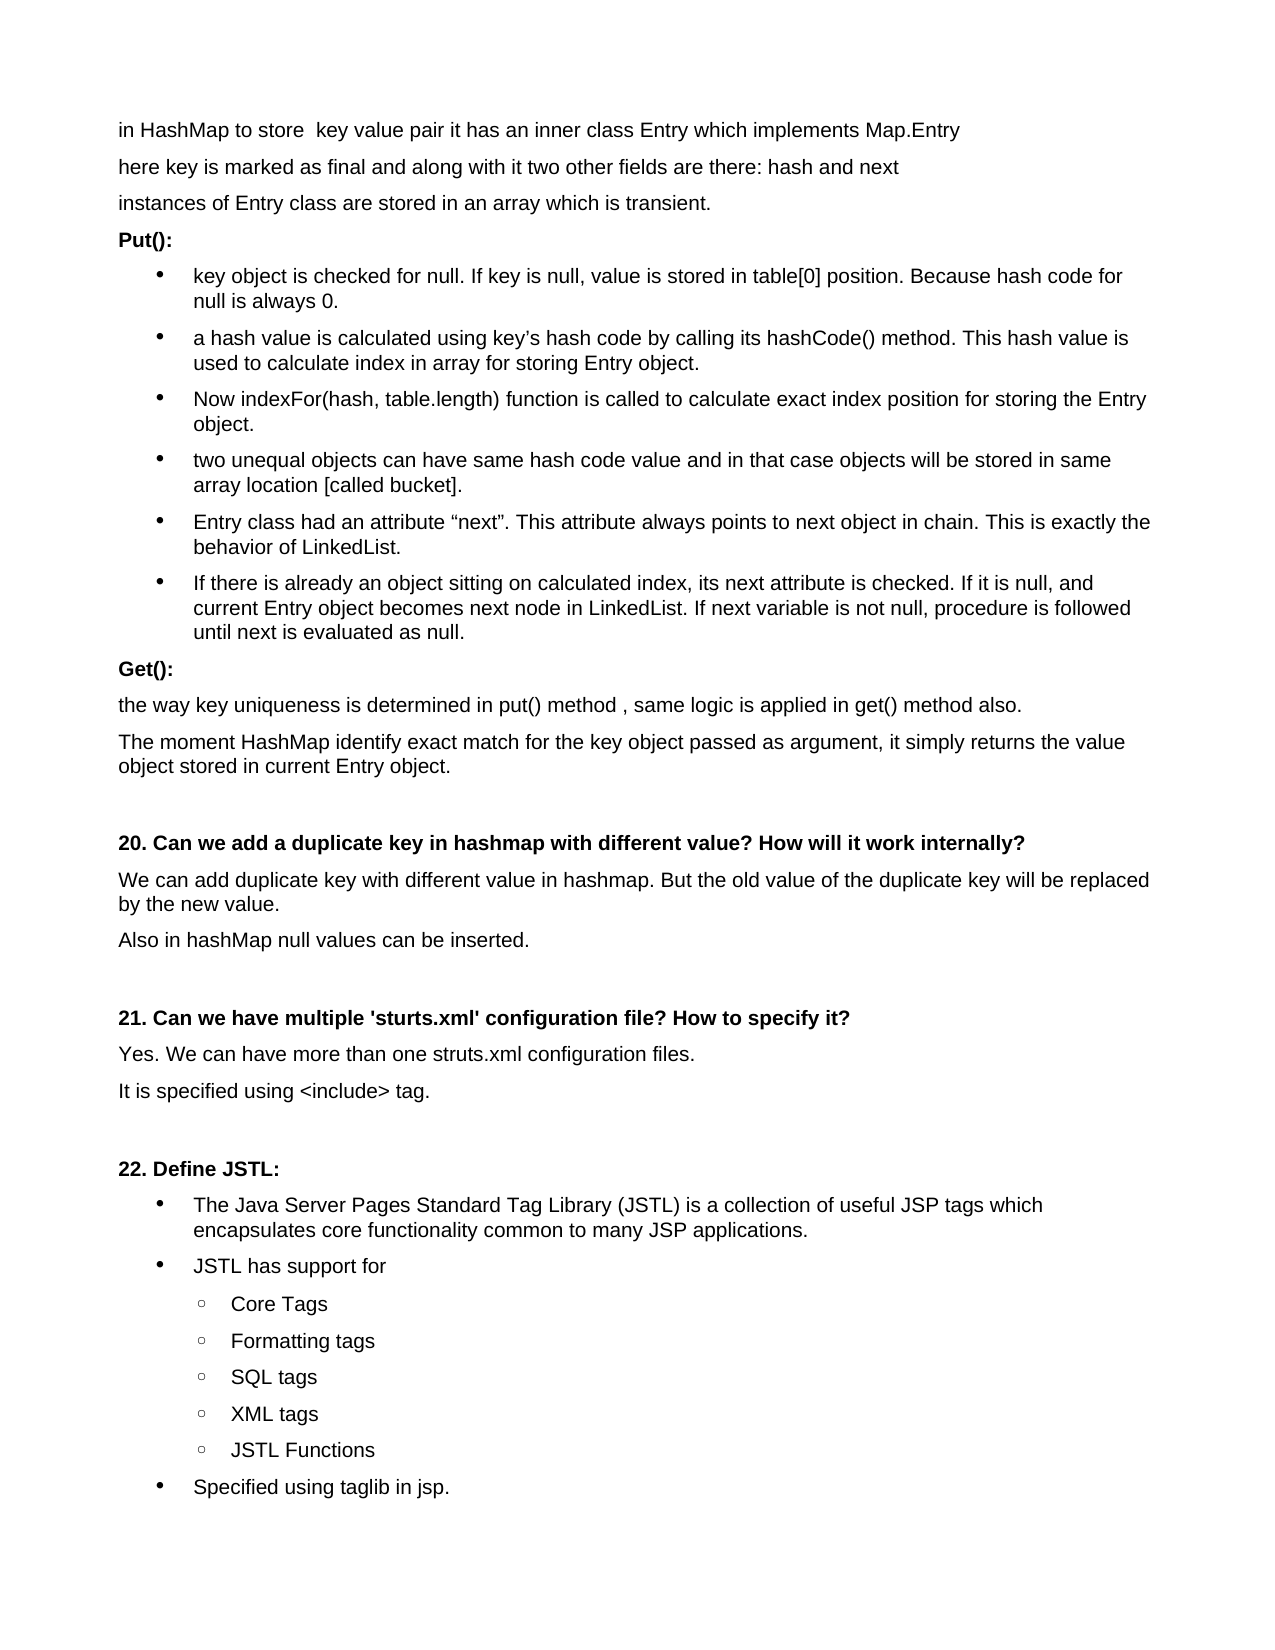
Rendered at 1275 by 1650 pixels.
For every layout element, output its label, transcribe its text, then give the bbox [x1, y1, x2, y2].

text Put(): [118, 227, 1157, 251]
text 22. Define JSTL: [118, 1156, 1157, 1180]
text The moment HashMap identify exact match for the key object passed as argument, it simply returns the value object stored in current Entry object. [118, 729, 1157, 777]
list Core Tags [193, 1292, 1157, 1316]
text instances of Entry class are stored in an array which is transient. [118, 191, 1157, 215]
text 21. Can we have multiple 'sturts.xml' configuration file? How to specify it? [118, 1006, 1157, 1030]
list key object is checked for null. If key is null, value is stored in table[0] position. Because hash code for null is always 0. [156, 264, 1157, 313]
text We can add duplicate key with different value in hashmap. But the old value of the duplicate key will be replaced by the new value. [118, 868, 1157, 916]
text Get(): [118, 657, 1157, 681]
text 20. Can we add a duplicate key in hashmap with different value? How will it work internally? [118, 831, 1157, 855]
list If there is already an object sitting on calculated index, its next attribute is checked. If it is null, and current Entry object becomes next node in LinkedList. If next variable is not null, procedure is followed until next is evaluated as null. [156, 571, 1157, 644]
list The Java Server Pages Standard Tag Library (JSTL) is a collection of useful JSP tags which encapsulates core functionality common to many JSP applications. [156, 1193, 1157, 1242]
list SQL tags [193, 1365, 1157, 1389]
list Now indexFor(hash, table.length) function is called to calculate exact index position for storing the Entry object. [156, 387, 1157, 436]
list JSTL Functions [193, 1438, 1157, 1462]
list Formatting tags [193, 1328, 1157, 1352]
text here key is marked as final and along with it two other fields are there: hash and next [118, 154, 1157, 178]
list Entry class had an attribute “next”. This attribute always points to next object in chain. This is exactly the behavior of LinkedList. [156, 510, 1157, 559]
list JSTL has support for [156, 1254, 1157, 1279]
list two unequal objects can have same hash code value and in that case objects will be stored in same array location [called bucket]. [156, 448, 1157, 497]
list a hash value is calculated using key’s hash code by calling its hashCode() method. This hash value is used to calculate index in array for storing Entry object. [156, 325, 1157, 374]
text the way key uniqueness is determined in put() method , same logic is applied in get() method also. [118, 693, 1157, 717]
list XML tags [193, 1402, 1157, 1426]
text Yes. We can have more than one struts.xml configuration files. [118, 1042, 1157, 1066]
text Also in hashMap null values can be inserted. [118, 928, 1157, 952]
text in HashMap to store key value pair it has an inner class Entry which implements Map.Entry [118, 118, 1157, 142]
list Specified using taglib in jsp. [156, 1475, 1157, 1500]
text It is specified using <include> tag. [118, 1079, 1157, 1103]
